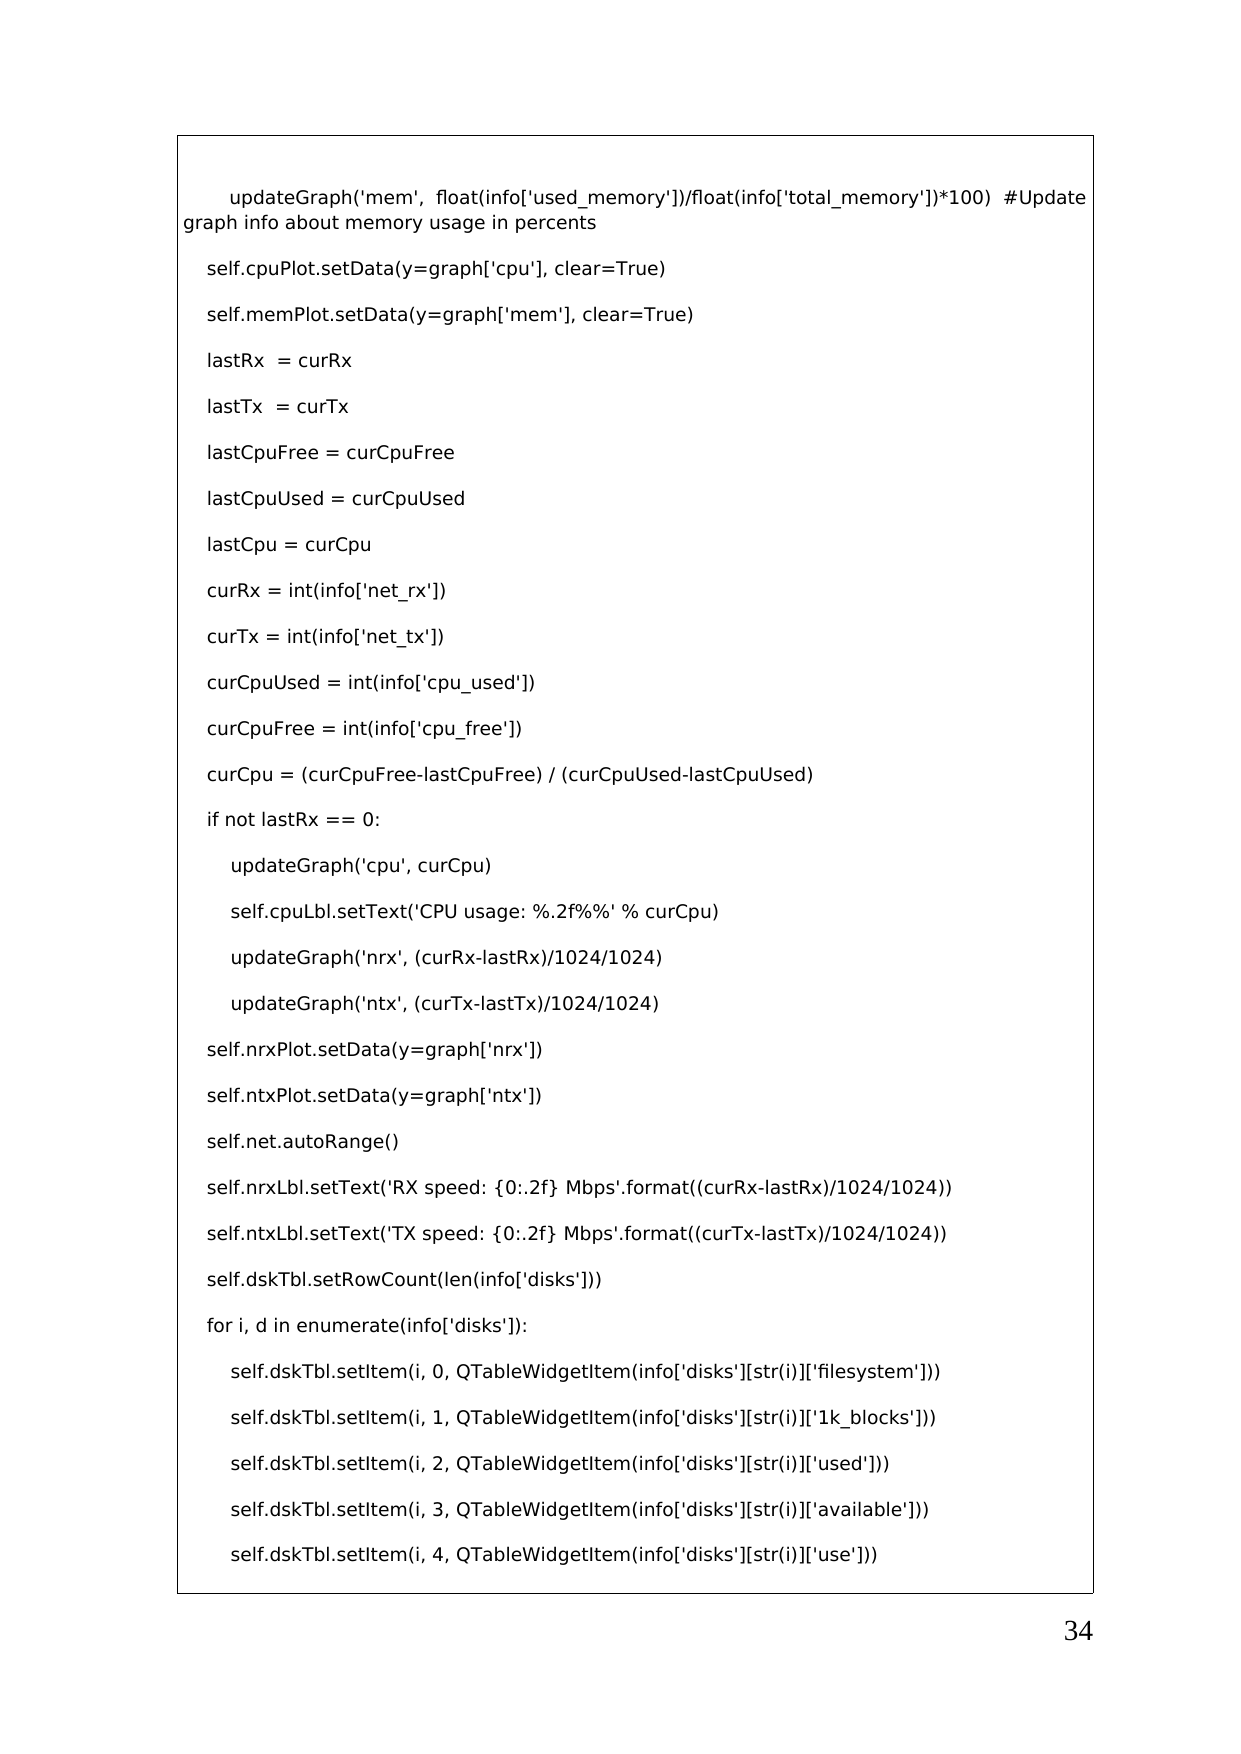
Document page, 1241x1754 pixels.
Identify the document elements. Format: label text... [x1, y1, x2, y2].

table_header updateGraph('mem', float(info['used_memory'])/float(info['total_memory'])*100) #Update graph info about memory usage in percents self.cpuPlot.setData(y=graph['cpu'], clear=True) self.memPlot.setData(y=graph['mem'], clear=True) lastRx = curRx lastTx = curTx lastCpuFree = curCpuFree lastCpuUsed = curCpuUsed lastCpu = curCpu curRx = int(info['net_rx']) curTx = int(info['net_tx']) curCpuUsed = int(info['cpu_used']) curCpuFree = int(info['cpu_free']) curCpu = (curCpuFree-lastCpuFree) / (curCpuUsed-lastCpuUsed) if not lastRx == 0: updateGraph('cpu', curCpu) self.cpuLbl.setText('CPU usage: %.2f%%' % curCpu) updateGraph('nrx', (curRx-lastRx)/1024/1024) updateGraph('ntx', (curTx-lastTx)/1024/1024) self.nrxPlot.setData(y=graph['nrx']) self.ntxPlot.setData(y=graph['ntx']) self.net.autoRange() self.nrxLbl.setText('RX speed: {0:.2f} Mbps'.format((curRx-lastRx)/1024/1024)) self.ntxLbl.setText('TX speed: {0:.2f} Mbps'.format((curTx-lastTx)/1024/1024)) self.dskTbl.setRowCount(len(info['disks'])) for i, d in enumerate(info['disks']): self.dskTbl.setItem(i, 0, QTableWidgetItem(info['disks'][str(i)]['filesystem'])) self.dskTbl.setItem(i, 1, QTableWidgetItem(info['disks'][str(i)]['1k_blocks'])) self.dskTbl.setItem(i, 2, QTableWidgetItem(info['disks'][str(i)]['used'])) self.dskTbl.setItem(i, 3, QTableWidgetItem(info['disks'][str(i)]['available'])) self.dskTbl.setItem(i, 4, QTableWidgetItem(info['disks'][str(i)]['use'])) [178, 136, 1093, 1593]
